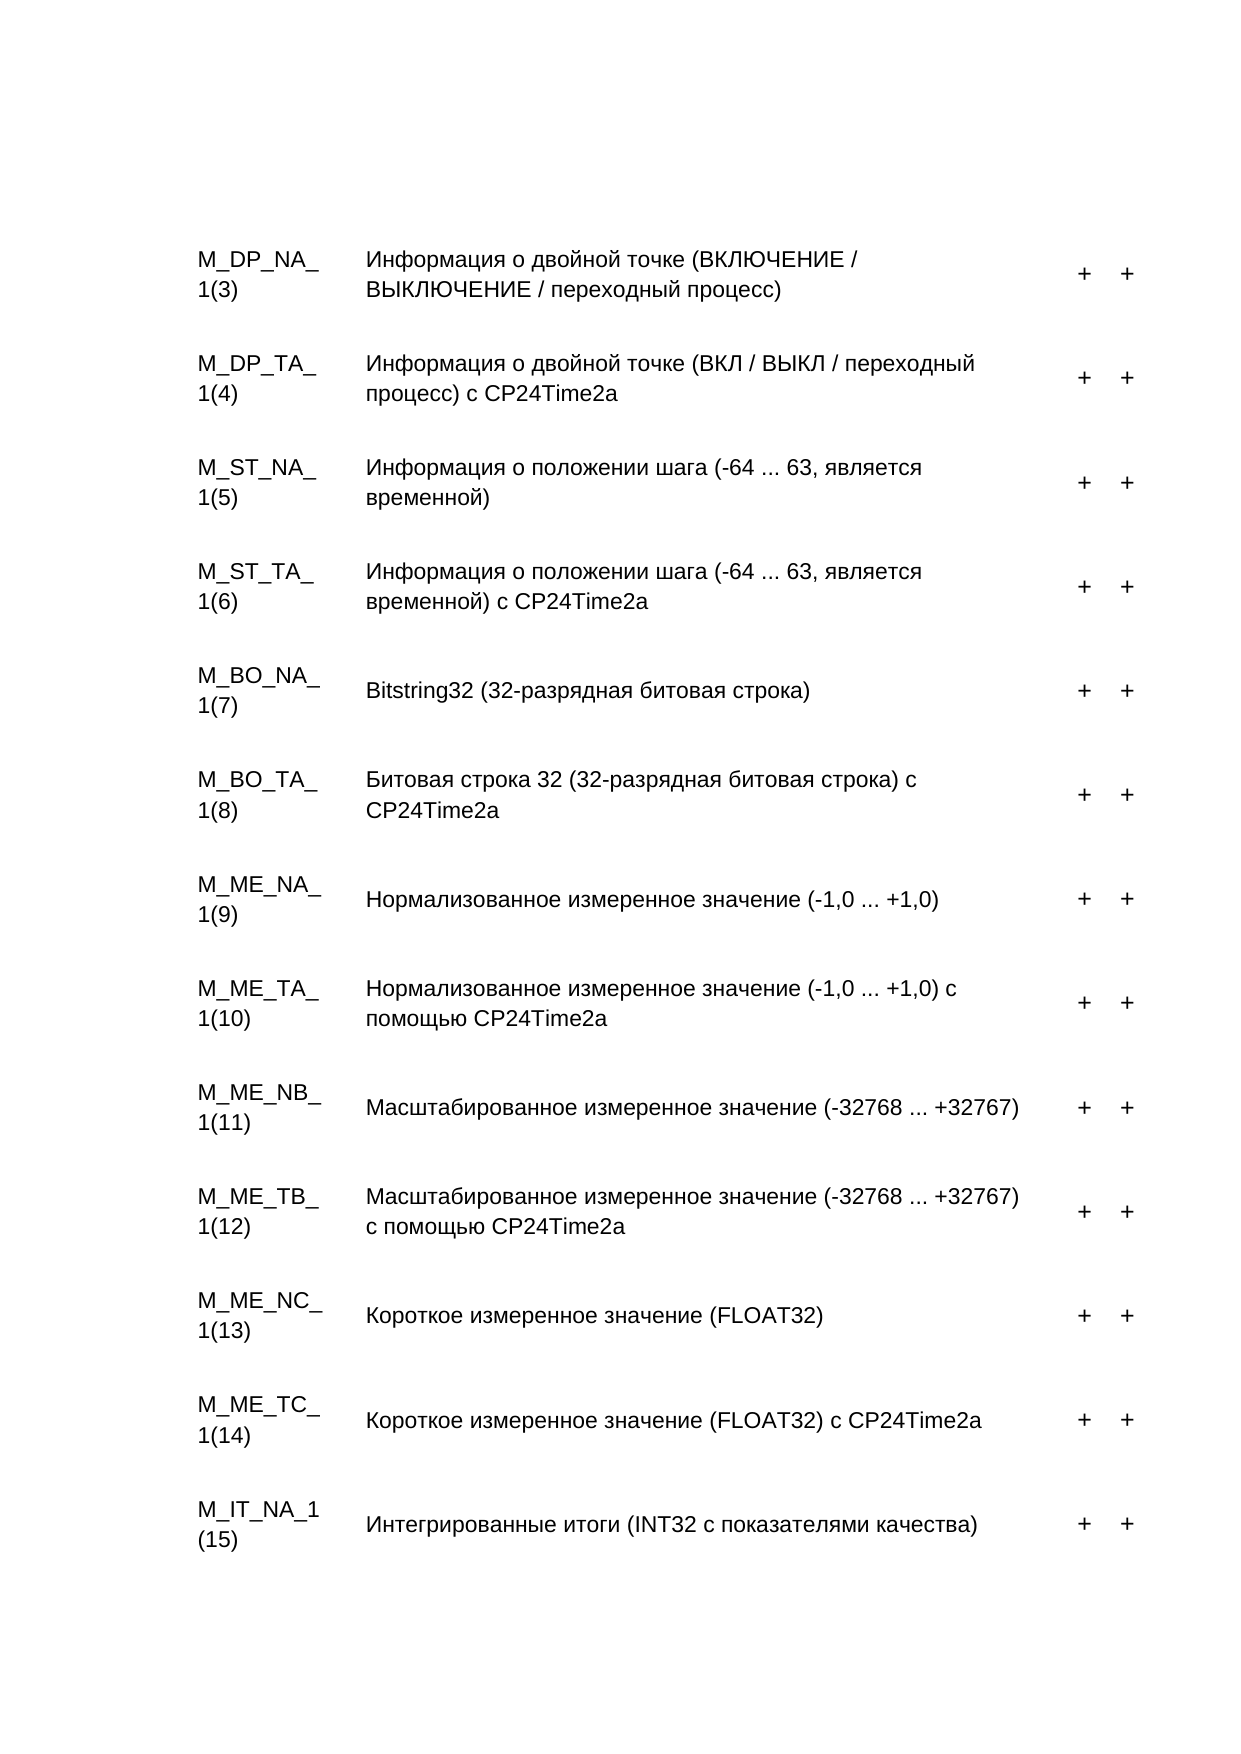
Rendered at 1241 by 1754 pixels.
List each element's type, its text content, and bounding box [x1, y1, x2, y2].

table_cell Масштабированное измеренное значение (-32768 ... +32767) с помощью CP24Time2a [345, 1174, 1057, 1278]
table_cell + [1099, 1382, 1152, 1486]
table_cell + [1057, 236, 1099, 340]
table_cell M_ME_NB_1(11) [177, 1070, 345, 1174]
table_cell + [1057, 445, 1099, 549]
table_cell Нормализованное измеренное значение (-1,0 ... +1,0) с помощью CP24Time2a [345, 965, 1057, 1069]
table_cell M_DP_NA_1(3) [177, 236, 345, 340]
table_cell + [1057, 653, 1099, 757]
table_cell Битовая строка 32 (32-разрядная битовая строка) с CP24Time2a [345, 757, 1057, 861]
table_cell M_ME_NC_1(13) [177, 1278, 345, 1382]
table_cell + [1099, 1278, 1152, 1382]
table_cell M_ST_NA_1(5) [177, 445, 345, 549]
table_cell M_ME_TB_1(12) [177, 1174, 345, 1278]
table_cell Нормализованное измеренное значение (-1,0 ... +1,0) [345, 861, 1057, 965]
table_cell M_DP_TA_1(4) [177, 340, 345, 444]
table_cell + [1099, 965, 1152, 1069]
table_cell + [1099, 757, 1152, 861]
table_cell + [1057, 340, 1099, 444]
table_cell + [1057, 549, 1099, 653]
table_cell + [1099, 340, 1152, 444]
table_cell M_BO_TA_1(8) [177, 757, 345, 861]
table_cell M_IT_NA_1(15) [177, 1486, 345, 1590]
table_cell + [1099, 1070, 1152, 1174]
table_cell Короткое измеренное значение (FLOAT32) [345, 1278, 1057, 1382]
table_cell Информация о положении шага (-64 ... 63, является временной) с CP24Time2a [345, 549, 1057, 653]
table_cell + [1099, 236, 1152, 340]
table_cell Интегрированные итоги (INT32 с показателями качества) [345, 1486, 1057, 1590]
table_cell + [1057, 861, 1099, 965]
table_cell + [1057, 1382, 1099, 1486]
table_cell + [1099, 1486, 1152, 1590]
table_cell + [1057, 965, 1099, 1069]
table_cell M_ME_NA_1(9) [177, 861, 345, 965]
table_cell + [1099, 1174, 1152, 1278]
table_cell + [1057, 1070, 1099, 1174]
table_cell Информация о двойной точке (ВКЛ / ВЫКЛ / переходный процесс) с CP24Time2a [345, 340, 1057, 444]
table_cell + [1057, 757, 1099, 861]
table_cell M_ME_TA_1(10) [177, 965, 345, 1069]
table_cell M_ME_TC_1(14) [177, 1382, 345, 1486]
table_cell + [1057, 1486, 1099, 1590]
table_cell + [1057, 1278, 1099, 1382]
table_cell + [1057, 1174, 1099, 1278]
table_cell Короткое измеренное значение (FLOAT32) с CP24Time2a [345, 1382, 1057, 1486]
table_cell + [1099, 653, 1152, 757]
table_cell + [1099, 861, 1152, 965]
table_cell Масштабированное измеренное значение (-32768 ... +32767) [345, 1070, 1057, 1174]
table_cell Bitstring32 (32-разрядная битовая строка) [345, 653, 1057, 757]
table_cell M_BO_NA_1(7) [177, 653, 345, 757]
table_cell Информация о двойной точке (ВКЛЮЧЕНИЕ / ВЫКЛЮЧЕНИЕ / переходный процесс) [345, 236, 1057, 340]
table_cell + [1099, 549, 1152, 653]
table_cell M_ST_TA_1(6) [177, 549, 345, 653]
table_cell + [1099, 445, 1152, 549]
table_cell Информация о положении шага (-64 ... 63, является временной) [345, 445, 1057, 549]
